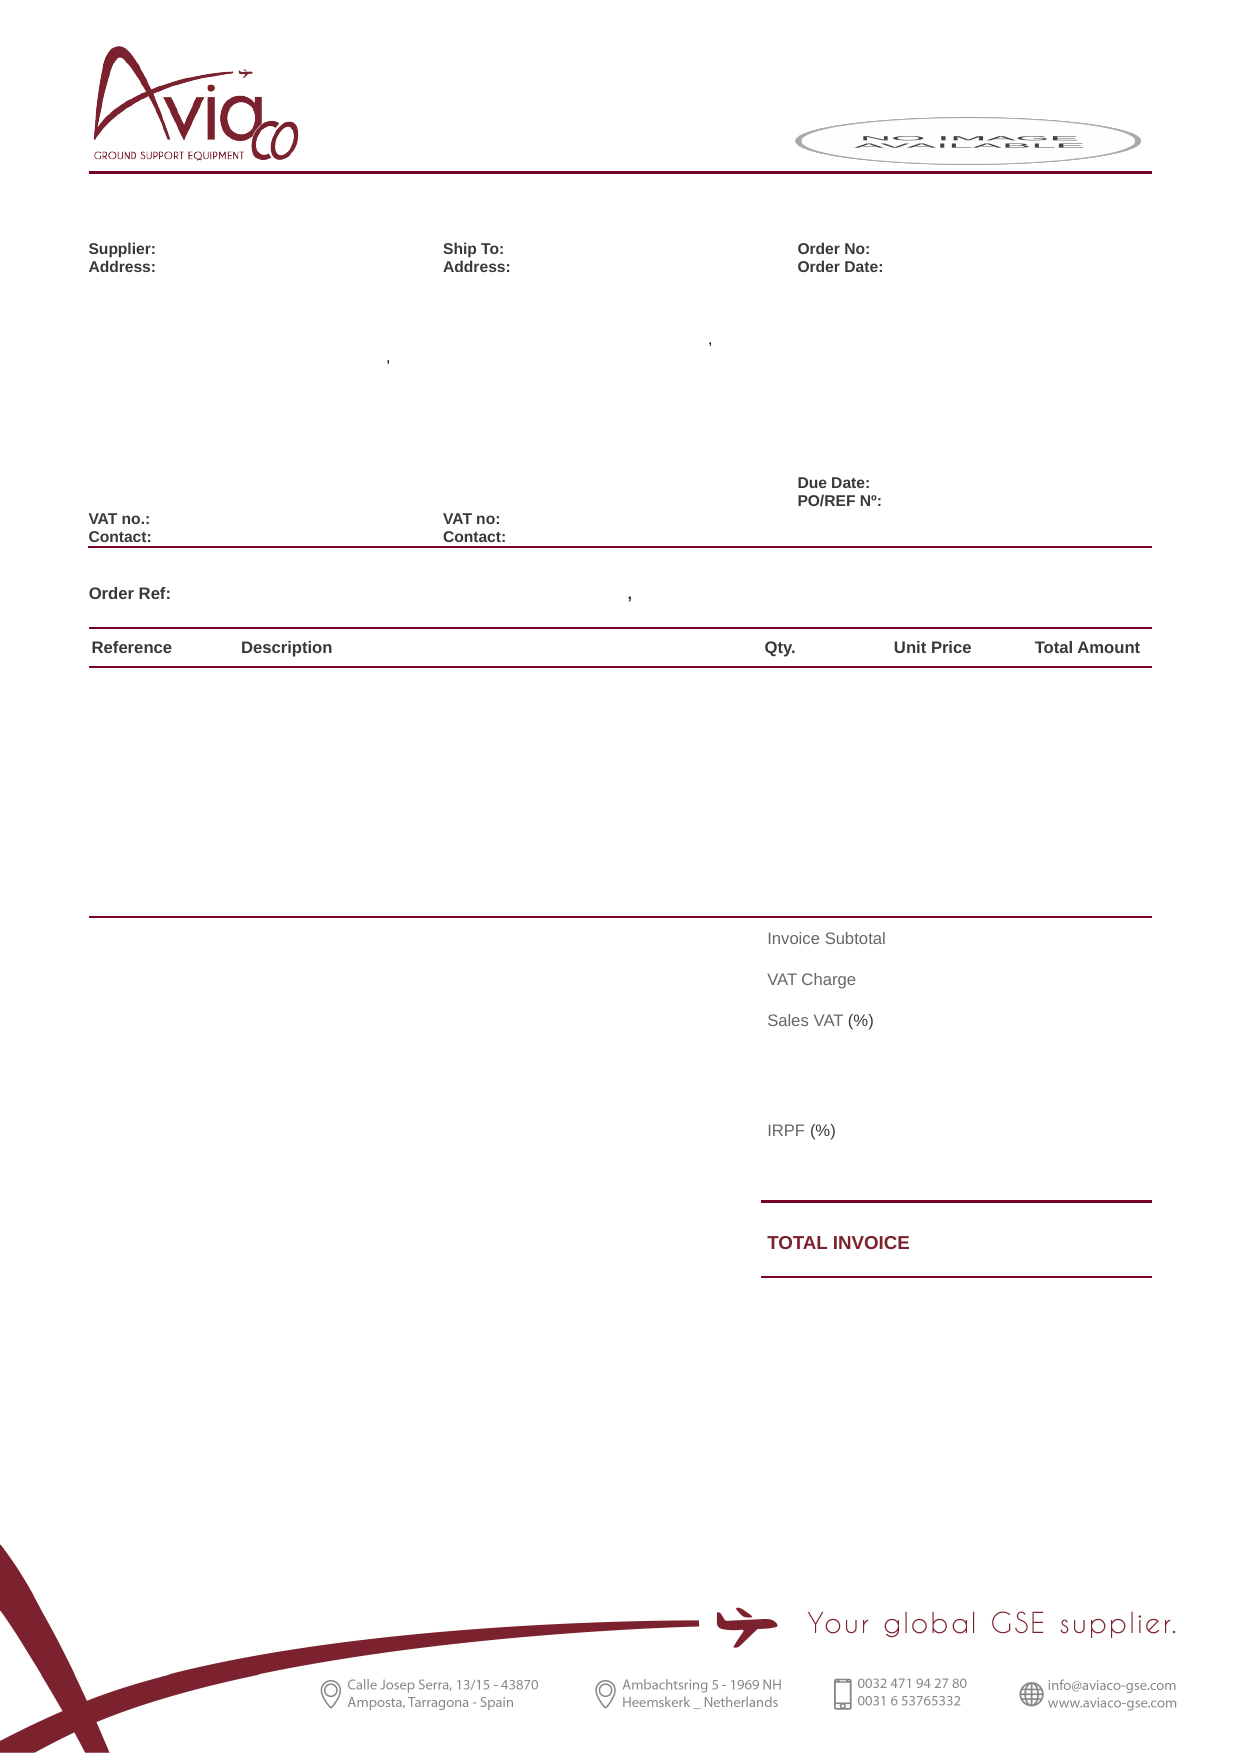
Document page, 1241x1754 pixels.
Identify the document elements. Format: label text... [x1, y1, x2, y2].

table_cell <$BilledFrom.TaxId> [182, 510, 443, 528]
table_cell <$item.SupplierProductId> [89, 713, 238, 891]
table_cell VAT Charge [761, 959, 927, 1000]
table_cell [182, 474, 443, 492]
picture [88, 41, 304, 166]
picture [786, 116, 1150, 166]
table_cell VAT no.: [88, 510, 182, 528]
table_cell <@end> [89, 891, 1152, 916]
table_cell [537, 492, 797, 510]
table_cell <@IF item.Part> <$item.Part> <@end> <@for desc item.Description> <$desc> <@end> <@for comment item.Comment> <$comment> <@end> [238, 713, 761, 891]
table_cell <@for line BilledFrom.Address> <$line> <@end> <@if BilledFrom.PrintPostalCode> <$BilledFrom.PostalCode>, <$BilledFrom.City> <@end> <@if BilledFrom.PrintCity> <$BilledFrom.City> <@end> <$BilledFrom.Country> [182, 258, 443, 474]
table_header Total Amount [983, 629, 1152, 666]
table_cell [89, 1200, 761, 1276]
table_cell <$Invoice.Date> [891, 258, 1152, 474]
table_cell <@end> [761, 1151, 927, 1200]
table_cell [89, 1041, 761, 1110]
table_header Order No: [797, 239, 891, 257]
table_cell <$item.Price> [852, 713, 983, 891]
table_header <$Invoice.Number> [891, 239, 1152, 257]
table_cell [983, 668, 1152, 712]
table_cell [238, 668, 761, 712]
table_cell [89, 918, 761, 959]
table_cell [537, 474, 797, 492]
table_cell [89, 959, 761, 1000]
picture [0, 1517, 1241, 1754]
table_cell <$Invoice.CustomerReference> [891, 492, 1152, 510]
table_header <$ShipTo.Name> [537, 239, 797, 257]
table_cell <@IF Invoice.PrintIrpf> [761, 1041, 927, 1110]
table_cell TOTAL INVOICE [761, 1203, 927, 1276]
table_cell [928, 1041, 1152, 1110]
table_cell [761, 668, 852, 712]
table_cell VAT no: [443, 510, 537, 528]
table_cell <$item.Quantity> [761, 713, 852, 891]
table_cell [182, 492, 443, 510]
table_cell <$item.Amount> [983, 713, 1152, 891]
table_cell Order Date: [797, 258, 891, 474]
text Order Ref: <@for order PurchaseOrders><$order.OrderNumber>,<@end> [88, 583, 1175, 603]
table_cell <$Invoice.totalIrpf> [928, 1110, 1152, 1151]
table_cell Address: [443, 258, 537, 474]
table_cell <$ShipTo.TaxId> [537, 510, 797, 528]
table_cell [443, 492, 537, 510]
table_cell PO/REF Nº: [797, 492, 891, 510]
table_cell [89, 1110, 761, 1151]
table_cell Sales VAT (%) [761, 1000, 927, 1041]
table_cell <$Invoice.TotalVat> [928, 1000, 1152, 1041]
table_cell <$ShipTo.Contact> [537, 528, 797, 546]
table_cell [797, 528, 891, 546]
table_cell <$Invoice.GrandTotal> [928, 1203, 1152, 1276]
table_header Description [238, 629, 761, 666]
table_cell <@for item InvoiceItems> [89, 668, 238, 712]
table_header Ship To: [443, 239, 537, 257]
table_cell IRPF (%) [761, 1110, 927, 1151]
table_cell <$BilledFrom.Contact> [182, 528, 443, 546]
table_cell Contact: [88, 528, 182, 546]
table_cell [88, 492, 182, 510]
table_cell [443, 474, 537, 492]
table_cell [852, 668, 983, 712]
table_header Reference [89, 629, 238, 666]
table_cell [891, 510, 1152, 528]
table_cell [89, 1000, 761, 1041]
table_cell [891, 528, 1152, 546]
table_cell [88, 474, 182, 492]
table_header <$BilledFrom.Name> [182, 239, 443, 257]
table_cell Due Date: [797, 474, 891, 492]
table_cell [928, 1151, 1152, 1200]
table_header Unit Price [852, 629, 983, 666]
table_header Supplier: [88, 239, 182, 257]
table_cell [89, 1151, 761, 1200]
table_cell [797, 510, 891, 528]
table_cell <@for line ShipTo.Address> <$line> <@end> <@if ShipTo.PrintPostalCode> <$ShipTo.PostalCode>, <$ShipTo.City> <@end> <@if ShipTo.PrintCity> <$ShipTo.City> <@end> <$ShipTo.Country> [537, 258, 797, 474]
table_cell Invoice Subtotal [761, 918, 927, 959]
table_header Qty. [761, 629, 852, 666]
table_cell <$Invoice.TotalExVat> [928, 918, 1152, 959]
table_cell <$Invoice.DueDate> [891, 474, 1152, 492]
table_cell Address: [88, 258, 182, 474]
table_cell <$Invoice.VatRate> [928, 959, 1152, 1000]
table_cell Contact: [443, 528, 537, 546]
